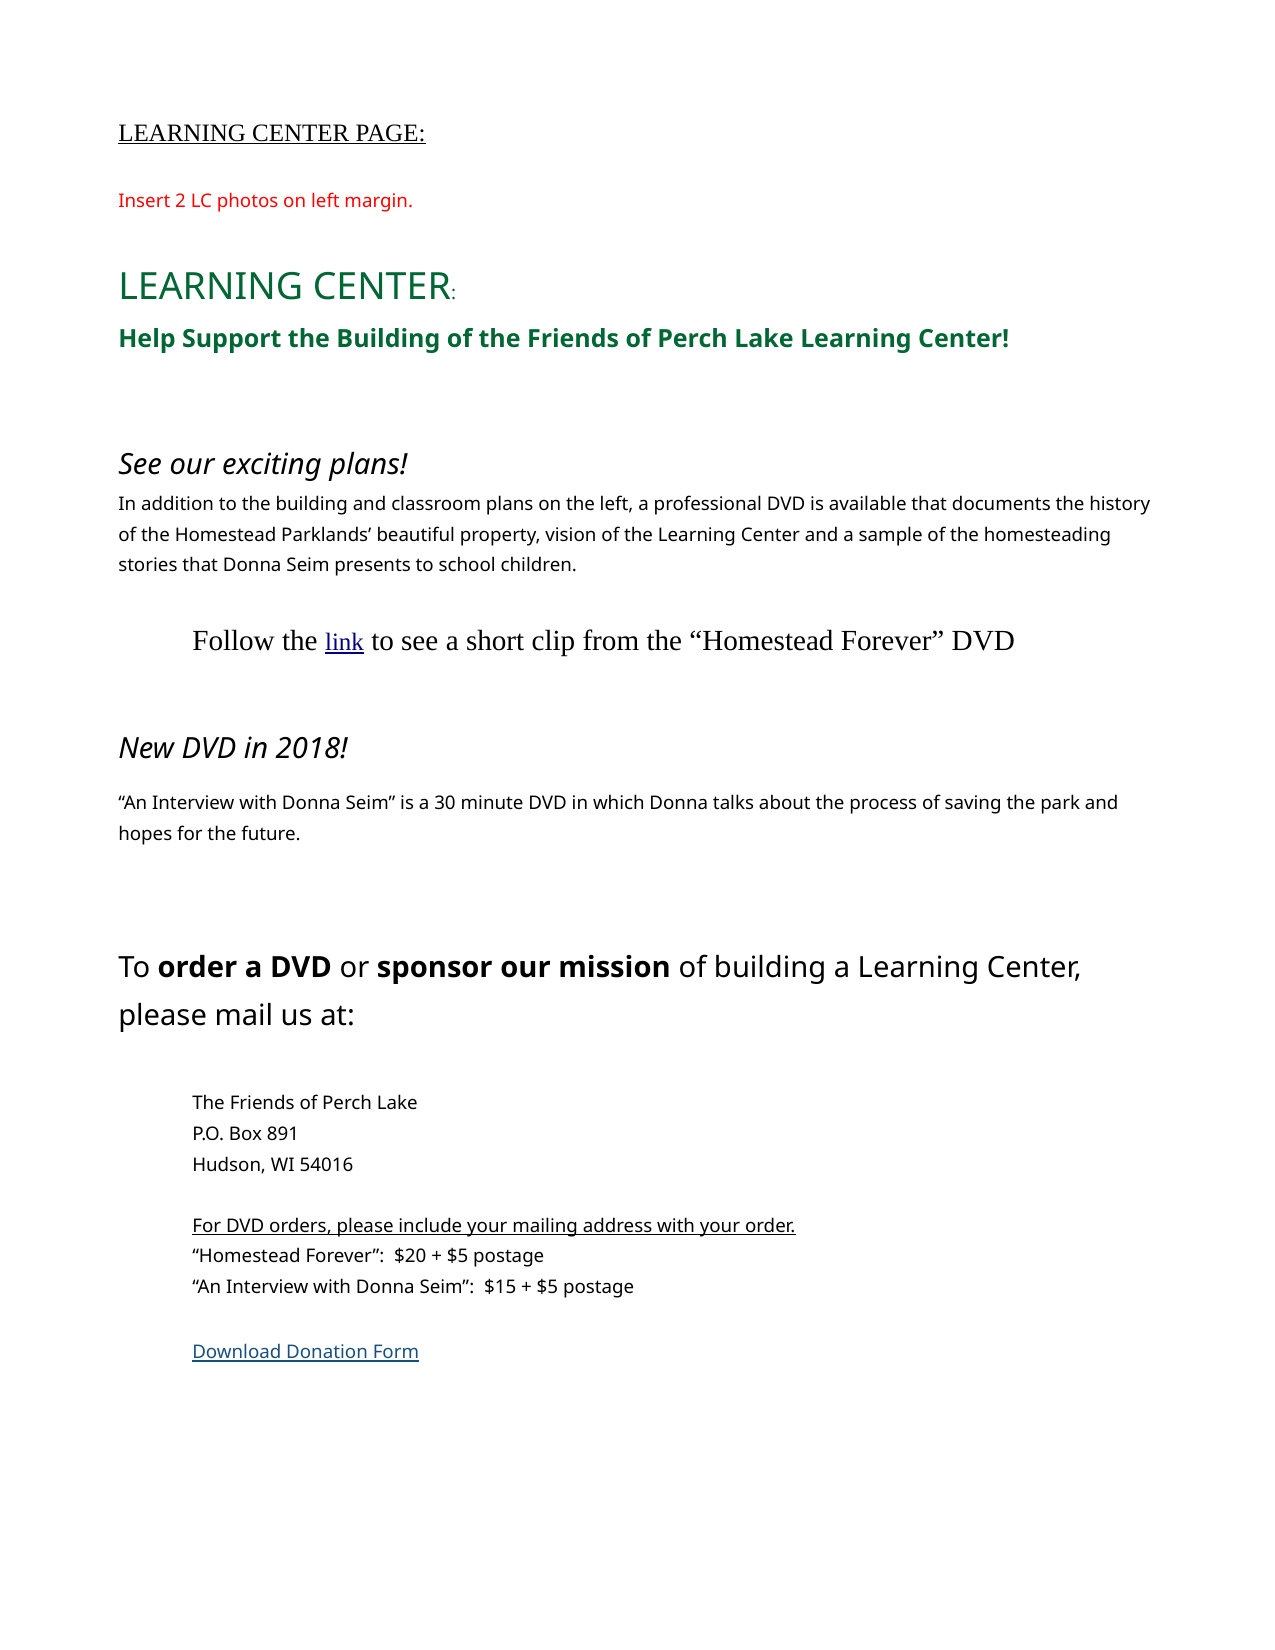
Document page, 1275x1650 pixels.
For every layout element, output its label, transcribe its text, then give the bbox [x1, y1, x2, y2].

text Help Support the Building of the Friends of Perch Lake Learning Center! [118, 320, 1157, 354]
text New DVD in 2018! [118, 727, 1157, 767]
text In addition to the building and classroom plans on the left, a professional DVD is available that documents the history of the Homestead Parklands’ beautiful property, vision of the Learning Center and a sample of the homesteading stories that Donna Seim presents to school children. [118, 491, 1157, 577]
text “Homestead Forever”: $20 + $5 postage [118, 1243, 1157, 1268]
text Download Donation Form [192, 1338, 1157, 1364]
text The Friends of Perch Lake P.O. Box 891 Hudson, WI 54016 [118, 1089, 1157, 1176]
text “An Interview with Donna Seim” is a 30 minute DVD in which Donna talks about the process of saving the park and hopes for the future. [118, 789, 1157, 845]
text For DVD orders, please include your mailing address with your order. [118, 1212, 1157, 1238]
subtitle LEARNING CENTER PAGE: [118, 118, 1157, 147]
text LEARNING CENTER: [118, 259, 1157, 310]
text Follow the link to see a short clip from the “Homestead Forever” DVD [118, 623, 1157, 657]
text See our exciting plans! [118, 443, 1157, 483]
text Insert 2 LC photos on left margin. [118, 188, 1157, 213]
text To order a DVD or sponsor our mission of building a Learning Center, please mail us at: [118, 947, 1157, 1034]
text “An Interview with Donna Seim”: $15 + $5 postage [118, 1273, 1157, 1299]
